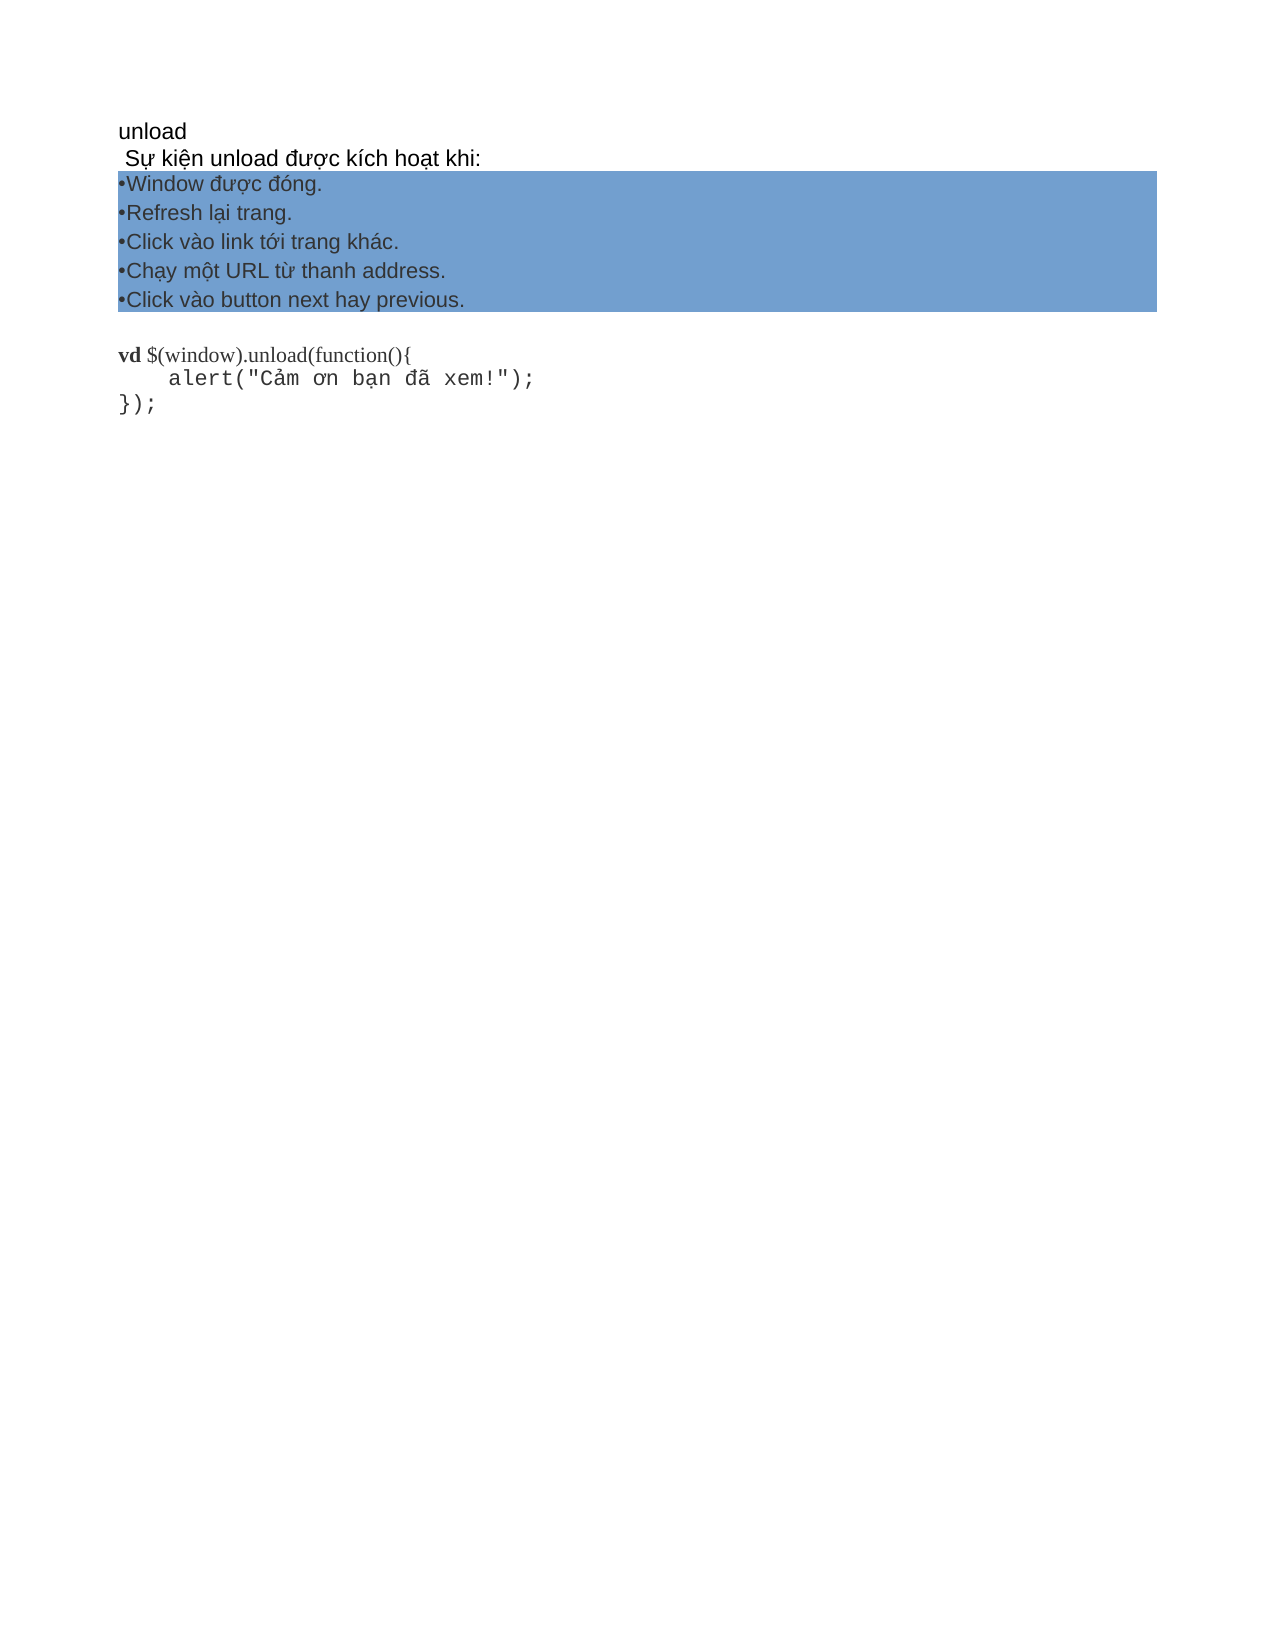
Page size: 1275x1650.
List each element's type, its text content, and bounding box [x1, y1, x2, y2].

text alert("Cảm ơn bạn đã xem!"); [118, 367, 1157, 392]
text }); [118, 392, 1157, 417]
list Refresh lại trang. [118, 200, 1157, 225]
list Click vào link tới trang khác. [118, 229, 1157, 254]
list Window được đóng. [118, 171, 1157, 196]
text vd $(window).unload(function(){ [118, 342, 1157, 367]
list Click vào button next hay previous. [118, 287, 1157, 312]
text unload Sự kiện unload được kích hoạt khi: [118, 118, 1157, 171]
list Chạy một URL từ thanh address. [118, 258, 1157, 283]
